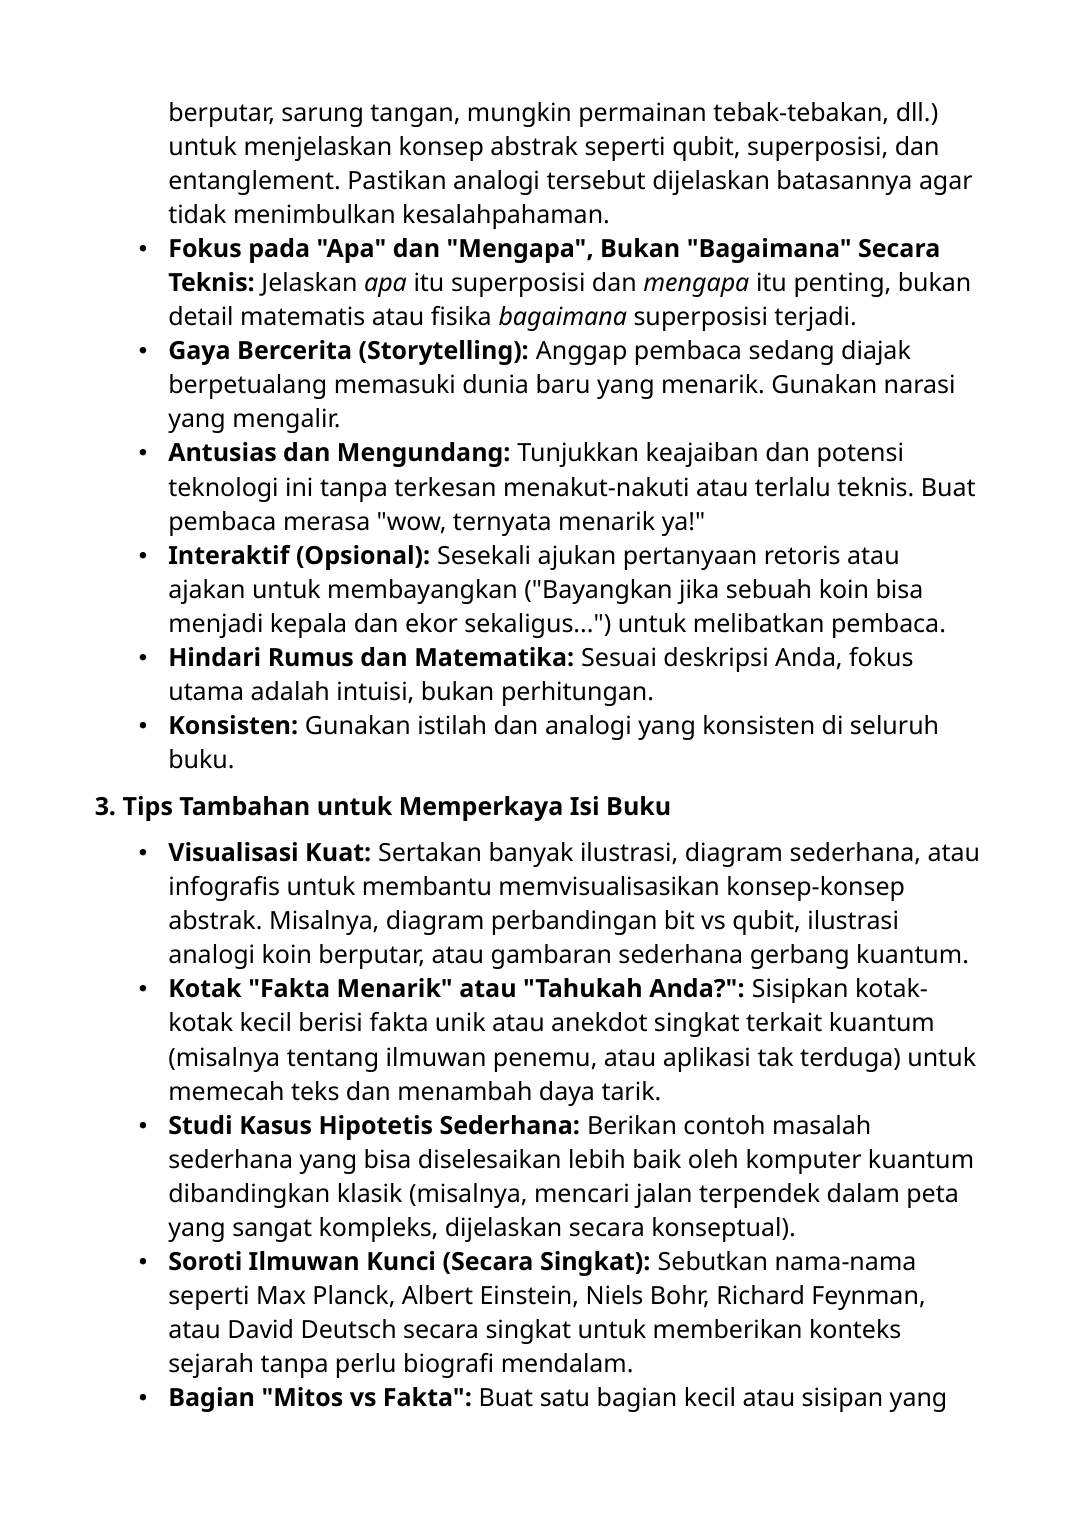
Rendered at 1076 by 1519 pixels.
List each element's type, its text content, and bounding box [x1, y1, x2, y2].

list Interaktif (Opsional): Sesekali ajukan pertanyaan retoris atau ajakan untuk membayangkan ("Bayangkan jika sebuah koin bisa menjadi kepala dan ekor sekaligus...") untuk melibatkan pembaca. [139, 537, 981, 639]
list berputar, sarung tangan, mungkin permainan tebak-tebakan, dll.) untuk menjelaskan konsep abstrak seperti qubit, superposisi, dan entanglement. Pastikan analogi tersebut dijelaskan batasannya agar tidak menimbulkan kesalahpahaman. [139, 94, 981, 231]
list Gaya Bercerita (Storytelling): Anggap pembaca sedang diajak berpetualang memasuki dunia baru yang menarik. Gunakan narasi yang mengalir. [139, 333, 981, 435]
list Visualisasi Kuat: Sertakan banyak ilustrasi, diagram sederhana, atau infografis untuk membantu memvisualisasikan konsep-konsep abstrak. Misalnya, diagram perbandingan bit vs qubit, ilustrasi analogi koin berputar, atau gambaran sederhana gerbang kuantum. [139, 835, 981, 971]
list Bagian "Mitos vs Fakta": Buat satu bagian kecil atau sisipan yang [139, 1380, 981, 1414]
list Konsisten: Gunakan istilah dan analogi yang konsisten di seluruh buku. [139, 708, 981, 776]
list Kotak "Fakta Menarik" atau "Tahukah Anda?": Sisipkan kotak-kotak kecil berisi fakta unik atau anekdot singkat terkait kuantum (misalnya tentang ilmuwan penemu, atau aplikasi tak terduga) untuk memecah teks dan menambah daya tarik. [139, 971, 981, 1107]
text 3. Tips Tambahan untuk Memperkaya Isi Buku [94, 788, 981, 822]
list Fokus pada "Apa" dan "Mengapa", Bukan "Bagaimana" Secara Teknis: Jelaskan apa itu superposisi dan mengapa itu penting, bukan detail matematis atau fisika bagaimana superposisi terjadi. [139, 231, 981, 333]
list Hindari Rumus dan Matematika: Sesuai deskripsi Anda, fokus utama adalah intuisi, bukan perhitungan. [139, 639, 981, 708]
list Soroti Ilmuwan Kunci (Secara Singkat): Sebutkan nama-nama seperti Max Planck, Albert Einstein, Niels Bohr, Richard Feynman, atau David Deutsch secara singkat untuk memberikan konteks sejarah tanpa perlu biografi mendalam. [139, 1243, 981, 1380]
list Studi Kasus Hipotetis Sederhana: Berikan contoh masalah sederhana yang bisa diselesaikan lebih baik oleh komputer kuantum dibandingkan klasik (misalnya, mencari jalan terpendek dalam peta yang sangat kompleks, dijelaskan secara konseptual). [139, 1107, 981, 1243]
list Antusias dan Mengundang: Tunjukkan keajaiban dan potensi teknologi ini tanpa terkesan menakut-nakuti atau terlalu teknis. Buat pembaca merasa "wow, ternyata menarik ya!" [139, 435, 981, 537]
